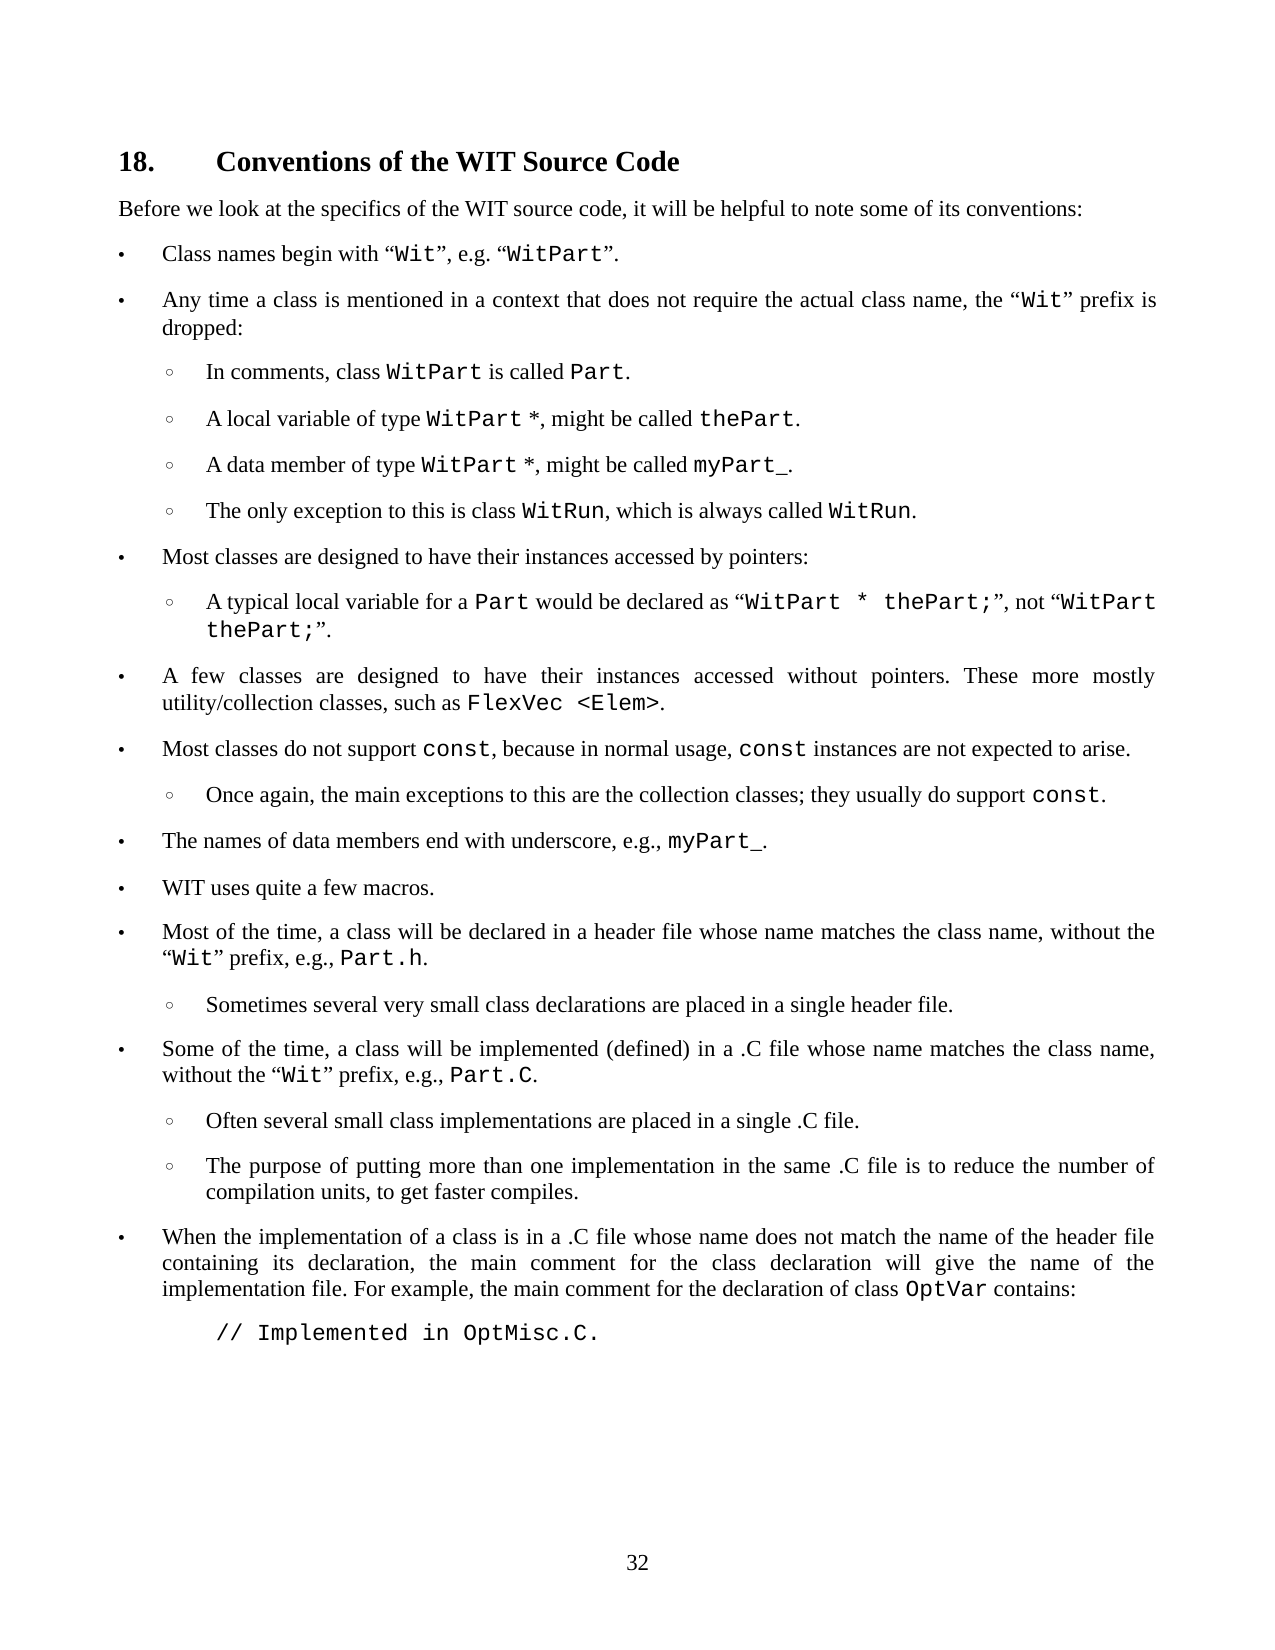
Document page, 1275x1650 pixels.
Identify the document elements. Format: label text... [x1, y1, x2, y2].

list The purpose of putting more than one implementation in the same .C file is to reduce the number of compilation units, to get faster compiles. [162, 1152, 1157, 1205]
list Most classes do not support const, because in normal usage, const instances are not expected to arise. [118, 735, 1157, 763]
list Most classes are designed to have their instances accessed by pointers: [118, 543, 1157, 570]
subtitle Conventions of the WIT Source Code [118, 144, 1157, 177]
list Often several small class implementations are placed in a single .C file. [162, 1108, 1157, 1134]
list Some of the time, a class will be implemented (defined) in a .C file whose name matches the class name, without the “Wit” prefix, e.g., Part.C. [118, 1035, 1157, 1089]
list Class names begin with “Wit”, e.g. “WitPart”. [118, 239, 1157, 268]
list WIT uses quite a few macros. [118, 874, 1157, 900]
list Sometimes several very small class declarations are placed in a single header file. [162, 991, 1157, 1017]
list When the implementation of a class is in a .C file whose name does not match the name of the header file containing its declaration, the main comment for the class declaration will give the name of the implementation file. For example, the main comment for the declaration of class OptVar contains: [118, 1223, 1157, 1304]
list The only exception to this is class WitRun, which is always called WitRun. [162, 497, 1157, 525]
list A few classes are designed to have their instances accessed without pointers. These more mostly utility/collection classes, such as FlexVec <Elem>. [118, 662, 1157, 717]
list In comments, class WitPart is called Part. [162, 358, 1157, 387]
list The names of data members end with underscore, e.g., myPart_. [118, 827, 1157, 856]
text // Implemented in OptMisc.C. [118, 1322, 1157, 1348]
text Before we look at the specifics of the WIT source code, it will be helpful to note some of its conventions: [118, 195, 1157, 222]
list Once again, the main exceptions to this are the collection classes; they usually do support const. [162, 781, 1157, 809]
list A local variable of type WitPart *, might be called thePart. [162, 405, 1157, 433]
list Most of the time, a class will be declared in a header file whose name matches the class name, without the “Wit” prefix, e.g., Part.h. [118, 918, 1157, 973]
list Any time a class is mentioned in a context that does not require the actual class name, the “Wit” prefix is dropped: [118, 286, 1157, 340]
list A typical local variable for a Part would be declared as “WitPart * thePart;”, not “WitPart thePart;”. [162, 588, 1157, 644]
list A data member of type WitPart *, might be called myPart_. [162, 451, 1157, 479]
